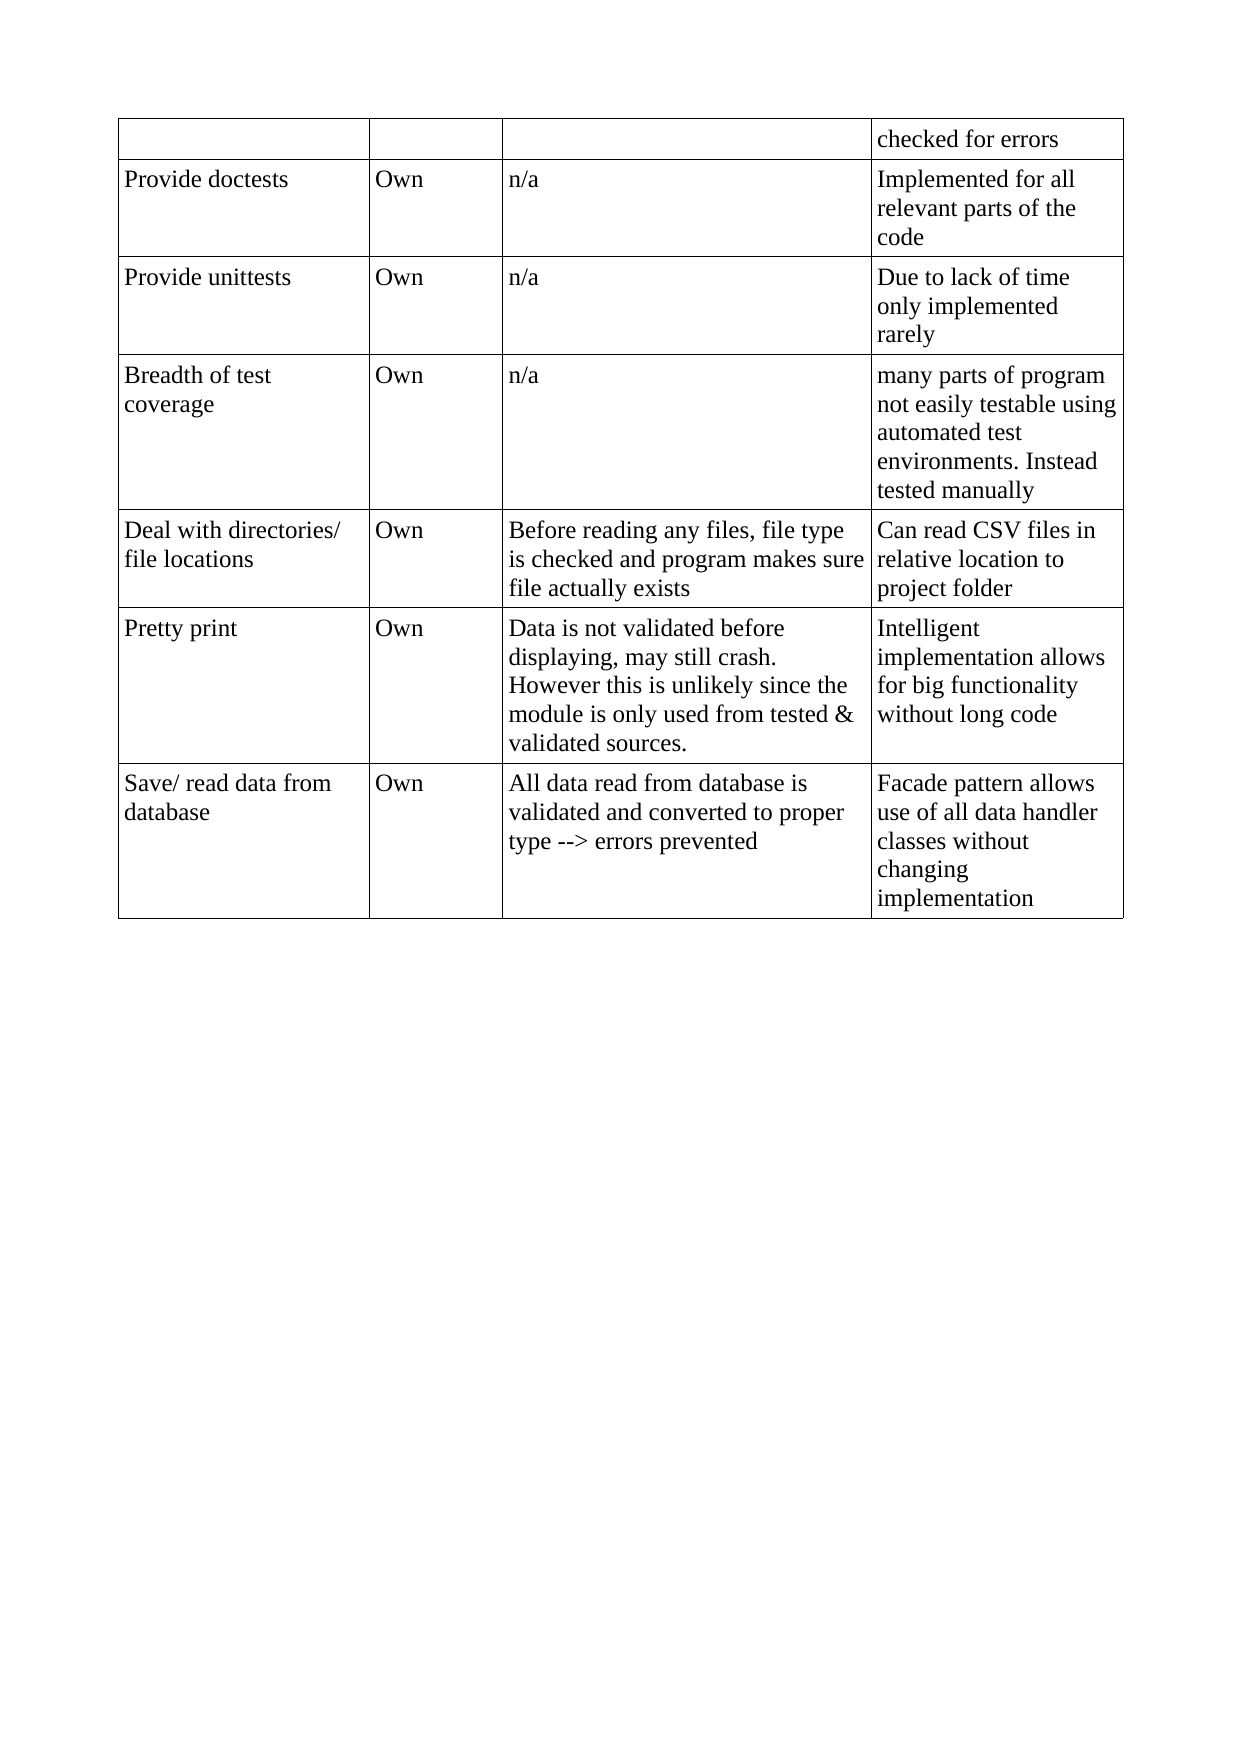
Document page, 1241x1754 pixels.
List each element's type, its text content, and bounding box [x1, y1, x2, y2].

table_cell Facade pattern allows use of all data handler classes without changing implementation [872, 764, 1123, 918]
table_cell Breadth of test coverage [119, 355, 369, 509]
table_cell checked for errors [872, 119, 1123, 158]
table_cell n/a [503, 257, 871, 354]
table_cell Provide unittests [119, 257, 369, 354]
table_cell many parts of program not easily testable using automated test environments. Instead tested manually [872, 355, 1123, 509]
table_cell Own [370, 355, 502, 509]
table_cell Own [370, 510, 502, 607]
table_cell Own [370, 608, 502, 762]
table_cell All data read from database is validated and converted to proper type --> errors prevented [503, 764, 871, 918]
table_cell Due to lack of time only implemented rarely [872, 257, 1123, 354]
table_cell Can read CSV files in relative location to project folder [872, 510, 1123, 607]
table_cell Save/ read data from database [119, 764, 369, 918]
table_cell [503, 119, 871, 158]
table_cell Deal with directories/ file locations [119, 510, 369, 607]
table_cell Pretty print [119, 608, 369, 762]
table_cell Before reading any files, file type is checked and program makes sure file actually exists [503, 510, 871, 607]
table_cell [370, 119, 502, 158]
table_cell n/a [503, 355, 871, 509]
table_cell Intelligent implementation allows for big functionality without long code [872, 608, 1123, 762]
table_cell Implemented for all relevant parts of the code [872, 160, 1123, 256]
table_cell Data is not validated before displaying, may still crash. However this is unlikely since the module is only used from tested & validated sources. [503, 608, 871, 762]
table_cell Own [370, 764, 502, 918]
table_cell Provide doctests [119, 160, 369, 256]
table_cell Own [370, 160, 502, 256]
table_cell n/a [503, 160, 871, 256]
table_cell [119, 119, 369, 158]
table_cell Own [370, 257, 502, 354]
